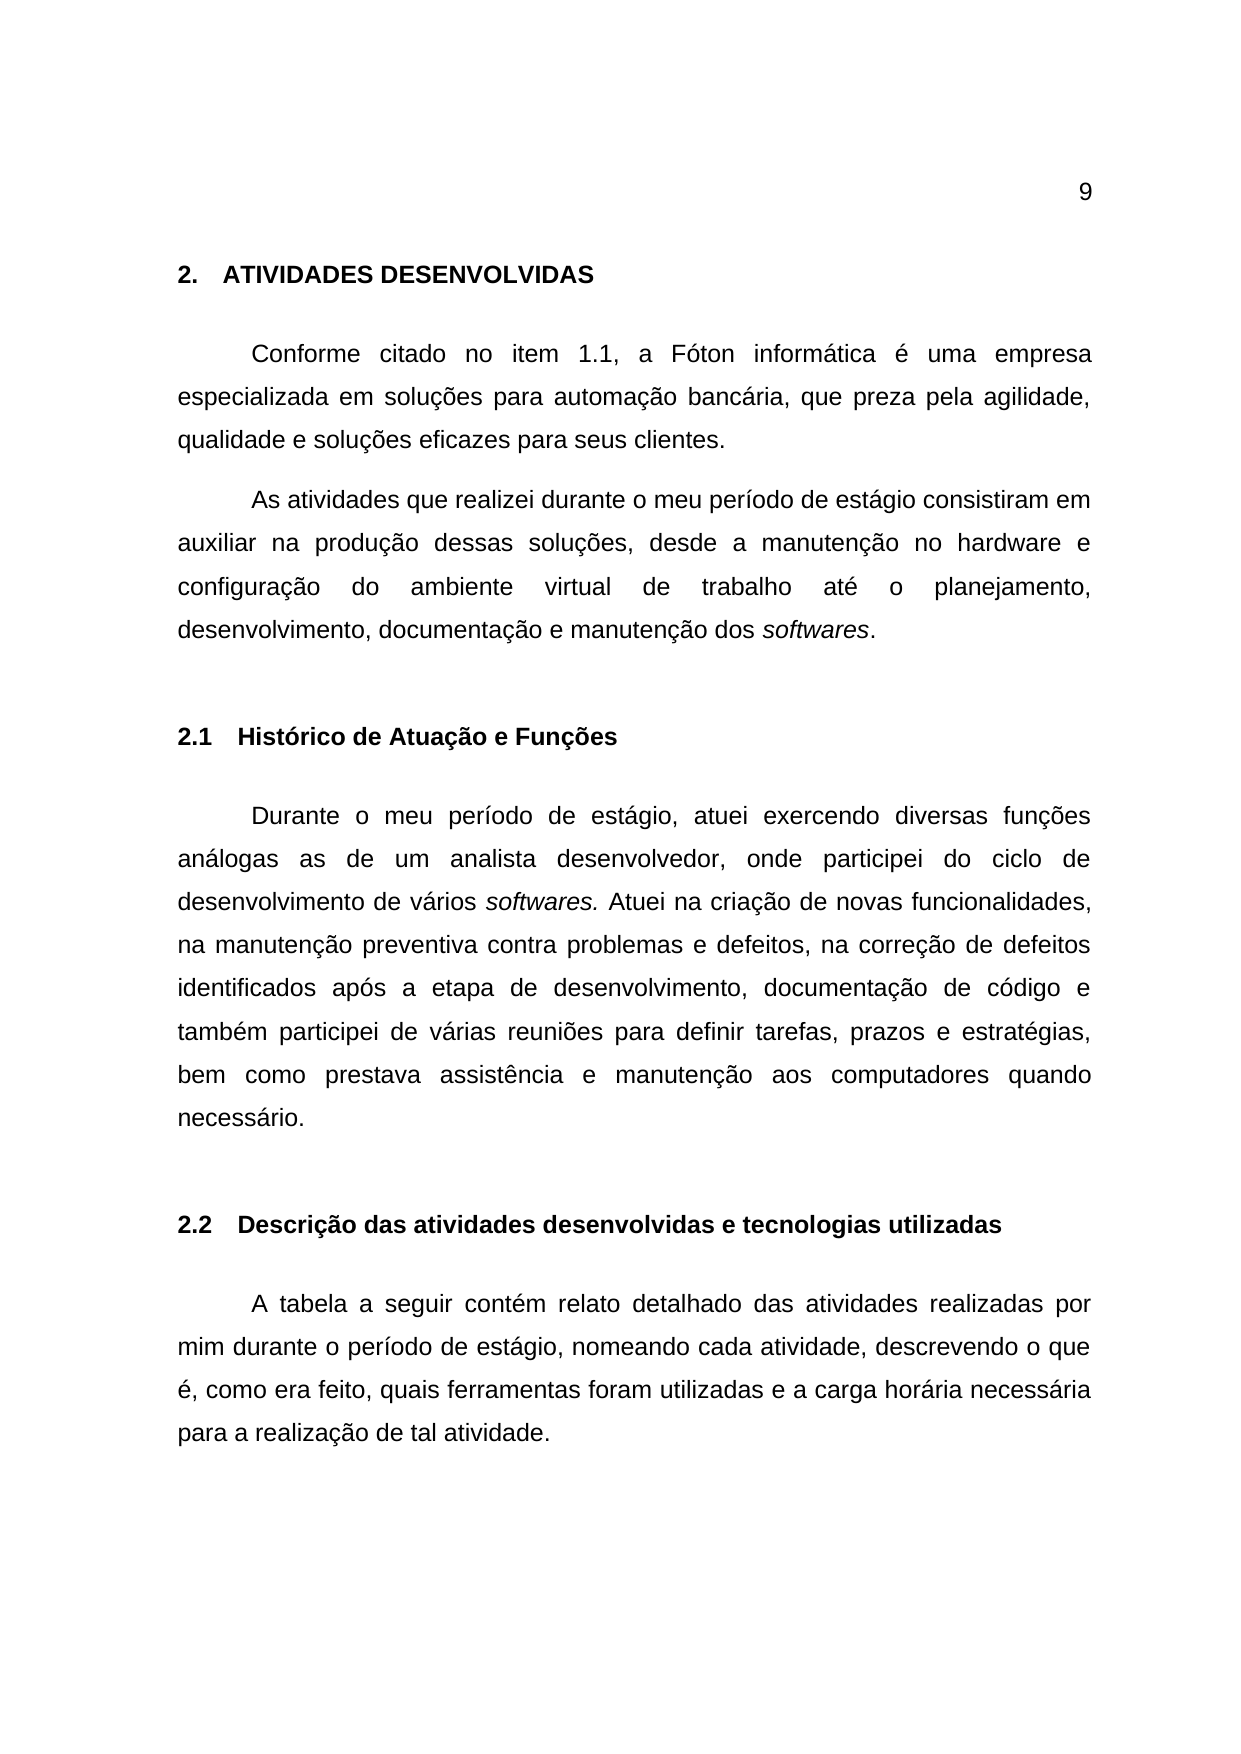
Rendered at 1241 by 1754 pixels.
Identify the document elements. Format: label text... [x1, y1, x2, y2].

text Conforme citado no item 1.1, a Fóton informática é uma empresa especializada em soluções para automação bancária, que preza pela agilidade, qualidade e soluções eficazes para seus clientes. [177, 339, 1092, 454]
subtitle Descrição das atividades desenvolvidas e tecnologias utilizadas [177, 1210, 1092, 1239]
text Durante o meu período de estágio, atuei exercendo diversas funções análogas as de um analista desenvolvedor, onde participei do ciclo de desenvolvimento de vários softwares. Atuei na criação de novas funcionalidades, na manutenção preventiva contra problemas e defeitos, na correção de defeitos identificados após a etapa de desenvolvimento, documentação de código e também participei de várias reuniões para definir tarefas, prazos e estratégias, bem como prestava assistência e manutenção aos computadores quando necessário. [177, 801, 1092, 1131]
text As atividades que realizei durante o meu período de estágio consistiram em auxiliar na produção dessas soluções, desde a manutenção no hardware e configuração do ambiente virtual de trabalho até o planejamento, desenvolvimento, documentação e manutenção dos softwares. [177, 485, 1092, 643]
text A tabela a seguir contém relato detalhado das atividades realizadas por mim durante o período de estágio, nomeando cada atividade, descrevendo o que é, como era feito, quais ferramentas foram utilizadas e a carga horária necessária para a realização de tal atividade. [177, 1289, 1092, 1447]
subtitle Histórico de Atuação e Funções [177, 722, 1092, 751]
subtitle ATIVIDADES DESENVOLVIDAS [177, 260, 1092, 289]
